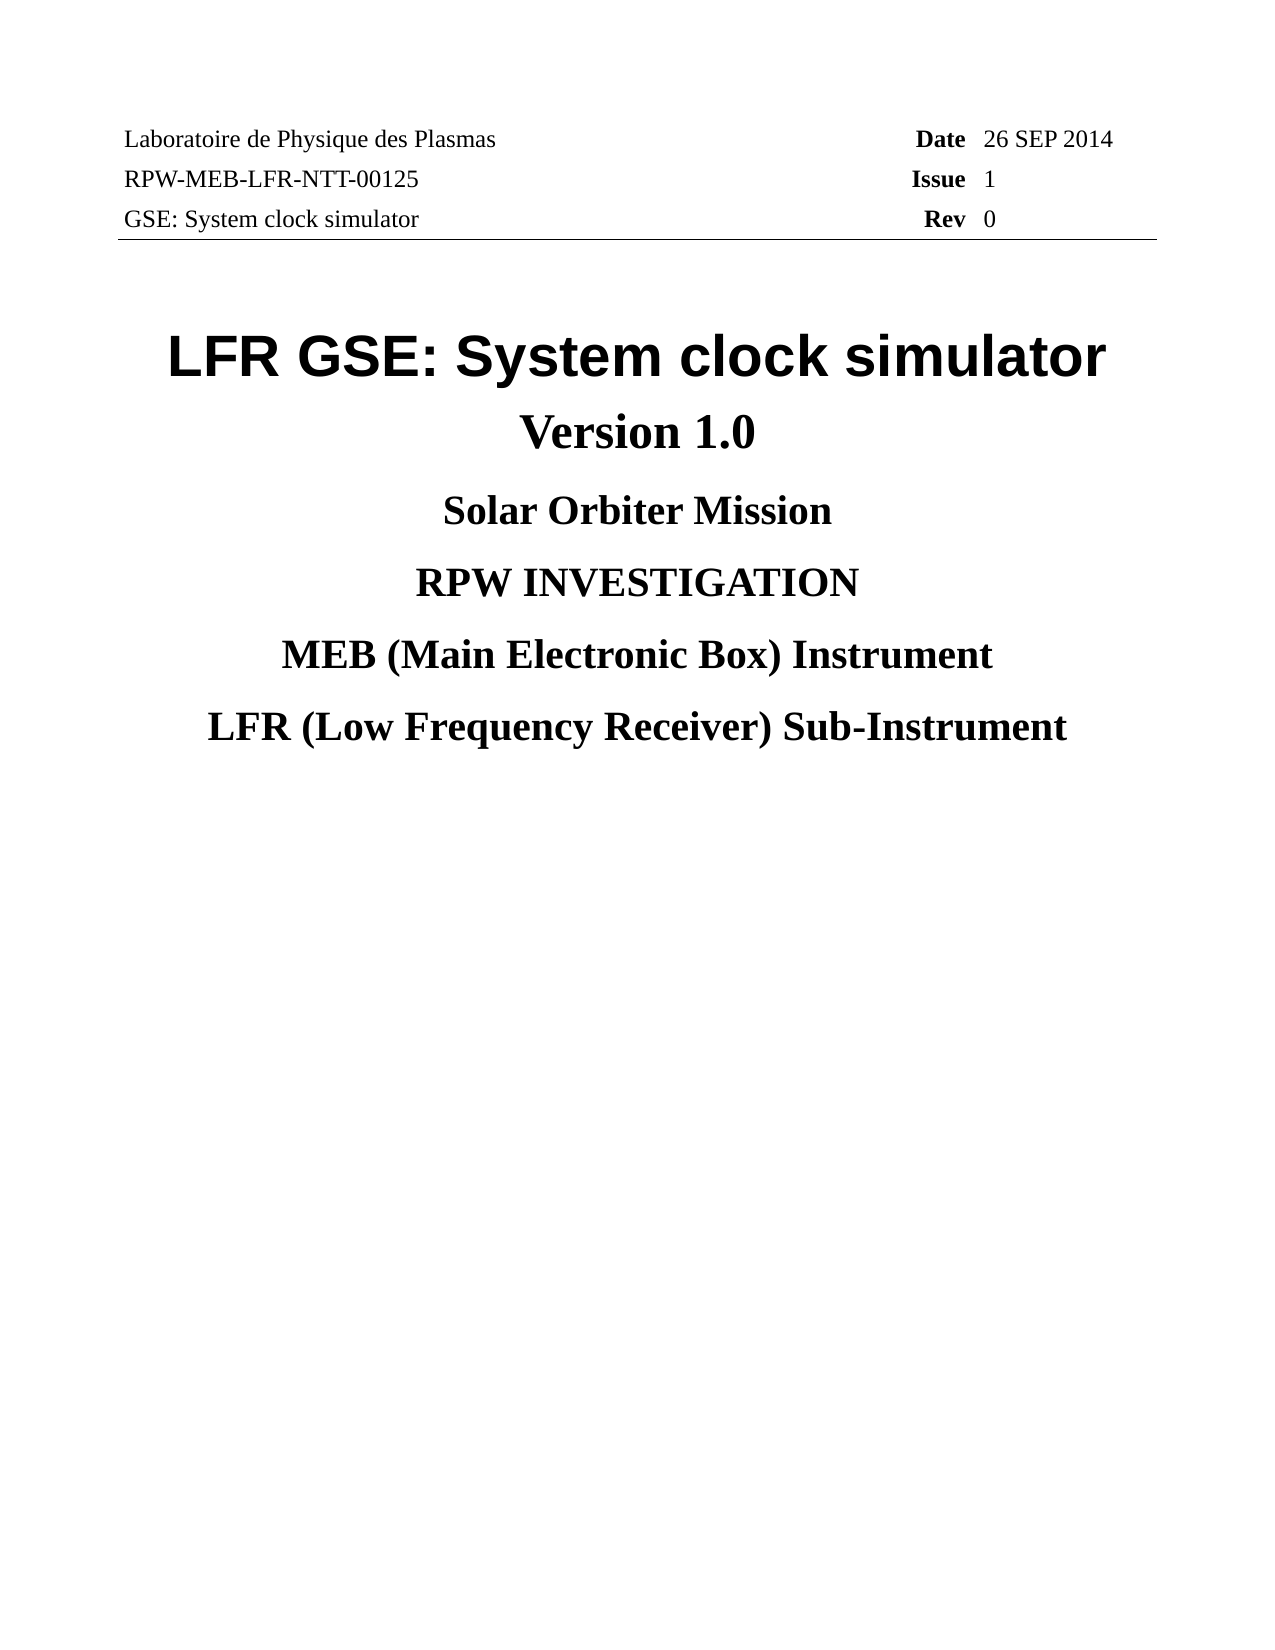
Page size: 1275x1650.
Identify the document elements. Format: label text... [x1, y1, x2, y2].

text RPW INVESTIGATION [118, 557, 1157, 605]
text Solar Orbiter Mission [118, 485, 1157, 533]
title LFR GSE: System clock simulator [118, 322, 1157, 389]
text Version 1.0 [118, 402, 1157, 459]
text LFR (Low Frequency Receiver) Sub-Instrument [118, 701, 1157, 749]
text MEB (Main Electronic Box) Instrument [118, 629, 1157, 677]
